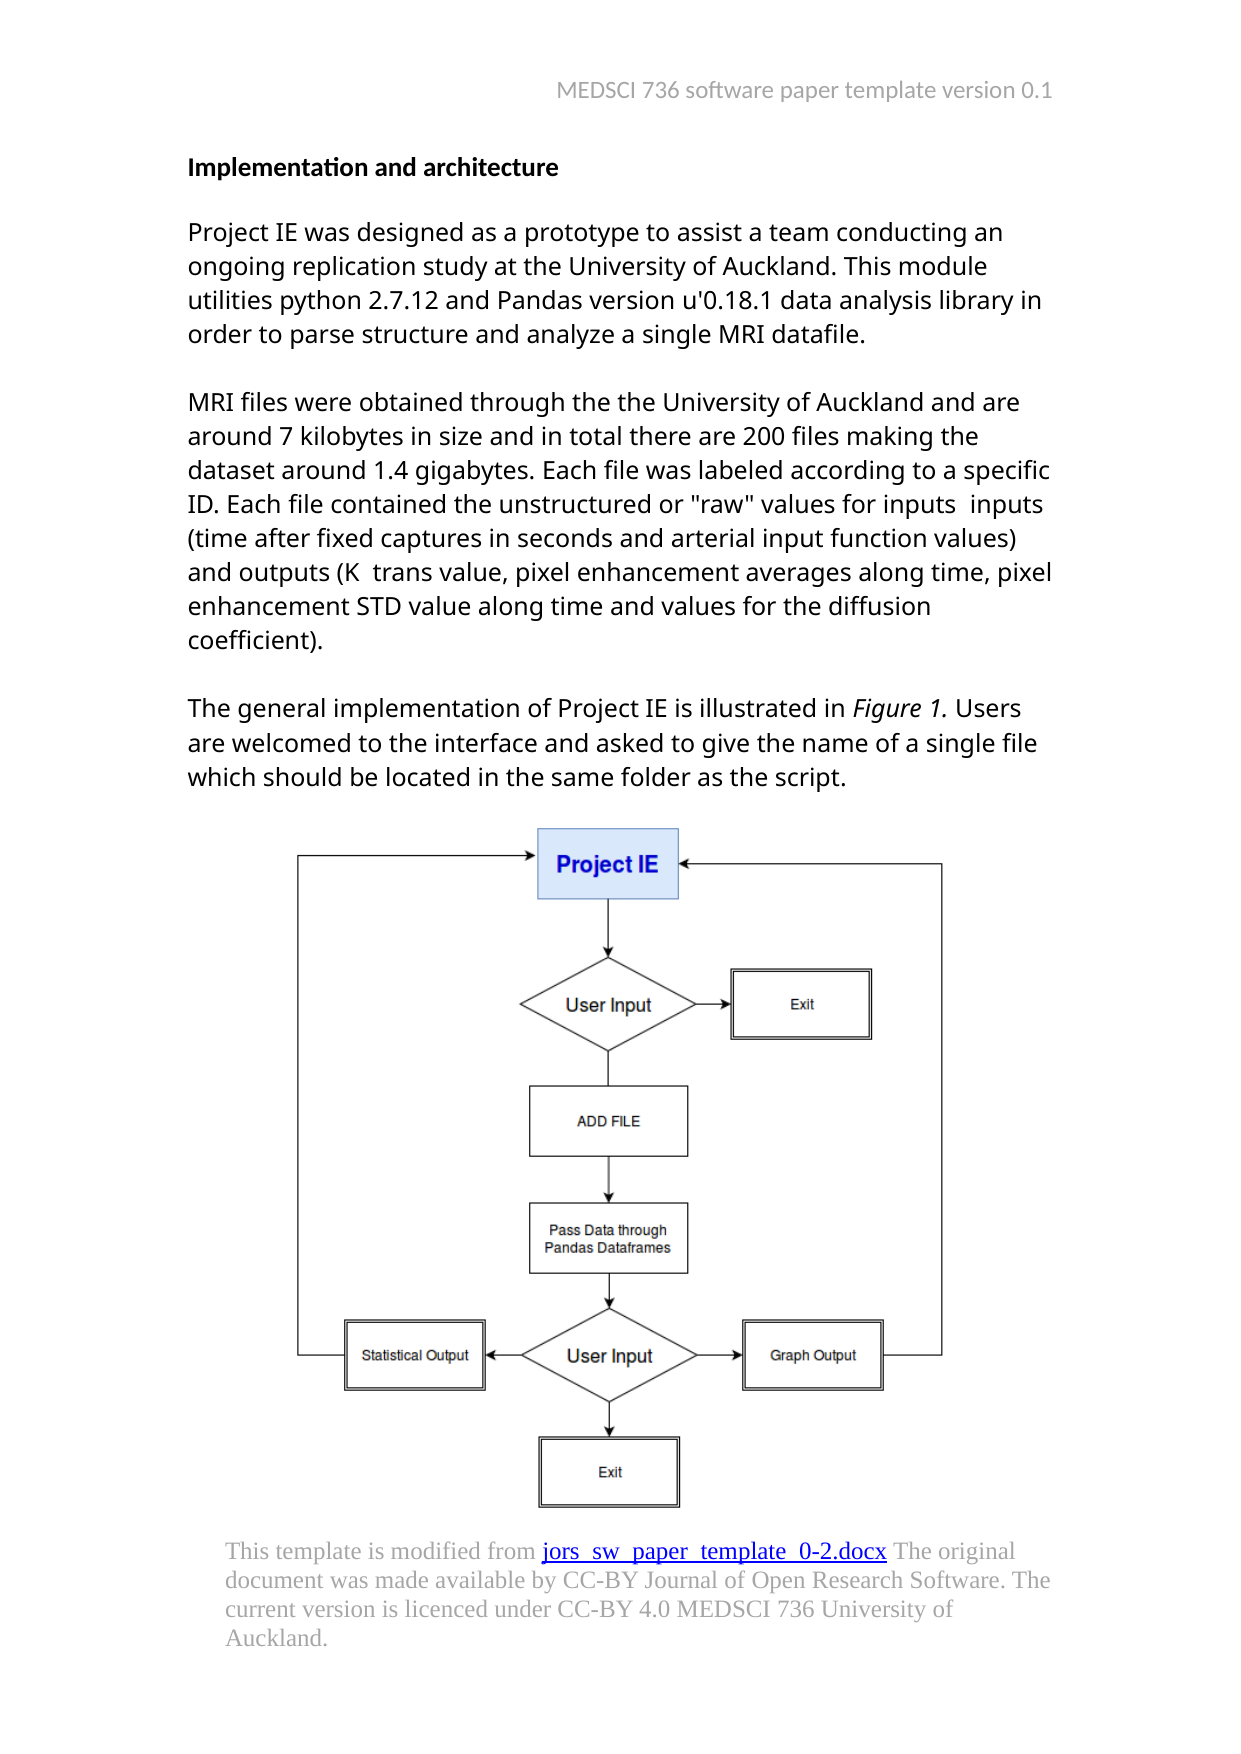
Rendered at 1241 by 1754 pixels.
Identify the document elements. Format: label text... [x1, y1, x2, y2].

text MRI files were obtained through the the University of Auckland and are around 7 kilobytes in size and in total there are 200 files making the dataset around 1.4 gigabytes. Each file was labeled according to a specific ID. Each file contained the unstructured or "raw" values for inputs inputs (time after fixed captures in seconds and arterial input function values) and outputs (K trans value, pixel enhancement averages along time, pixel enhancement STD value along time and values for the diffusion coefficient). [187, 384, 1053, 657]
text Project IE was designed as a prototype to assist a team conducting an ongoing replication study at the University of Auckland. This module utilities python 2.7.12 and Pandas version u'0.18.1 data analysis library in order to parse structure and analyze a single MRI datafile. [187, 214, 1053, 351]
text Implementation and architecture [187, 150, 1053, 183]
text The general implementation of Project IE is illustrated in Figure 1. Users are welcomed to the interface and asked to give the name of a single file which should be located in the same folder as the script. [187, 691, 1053, 793]
